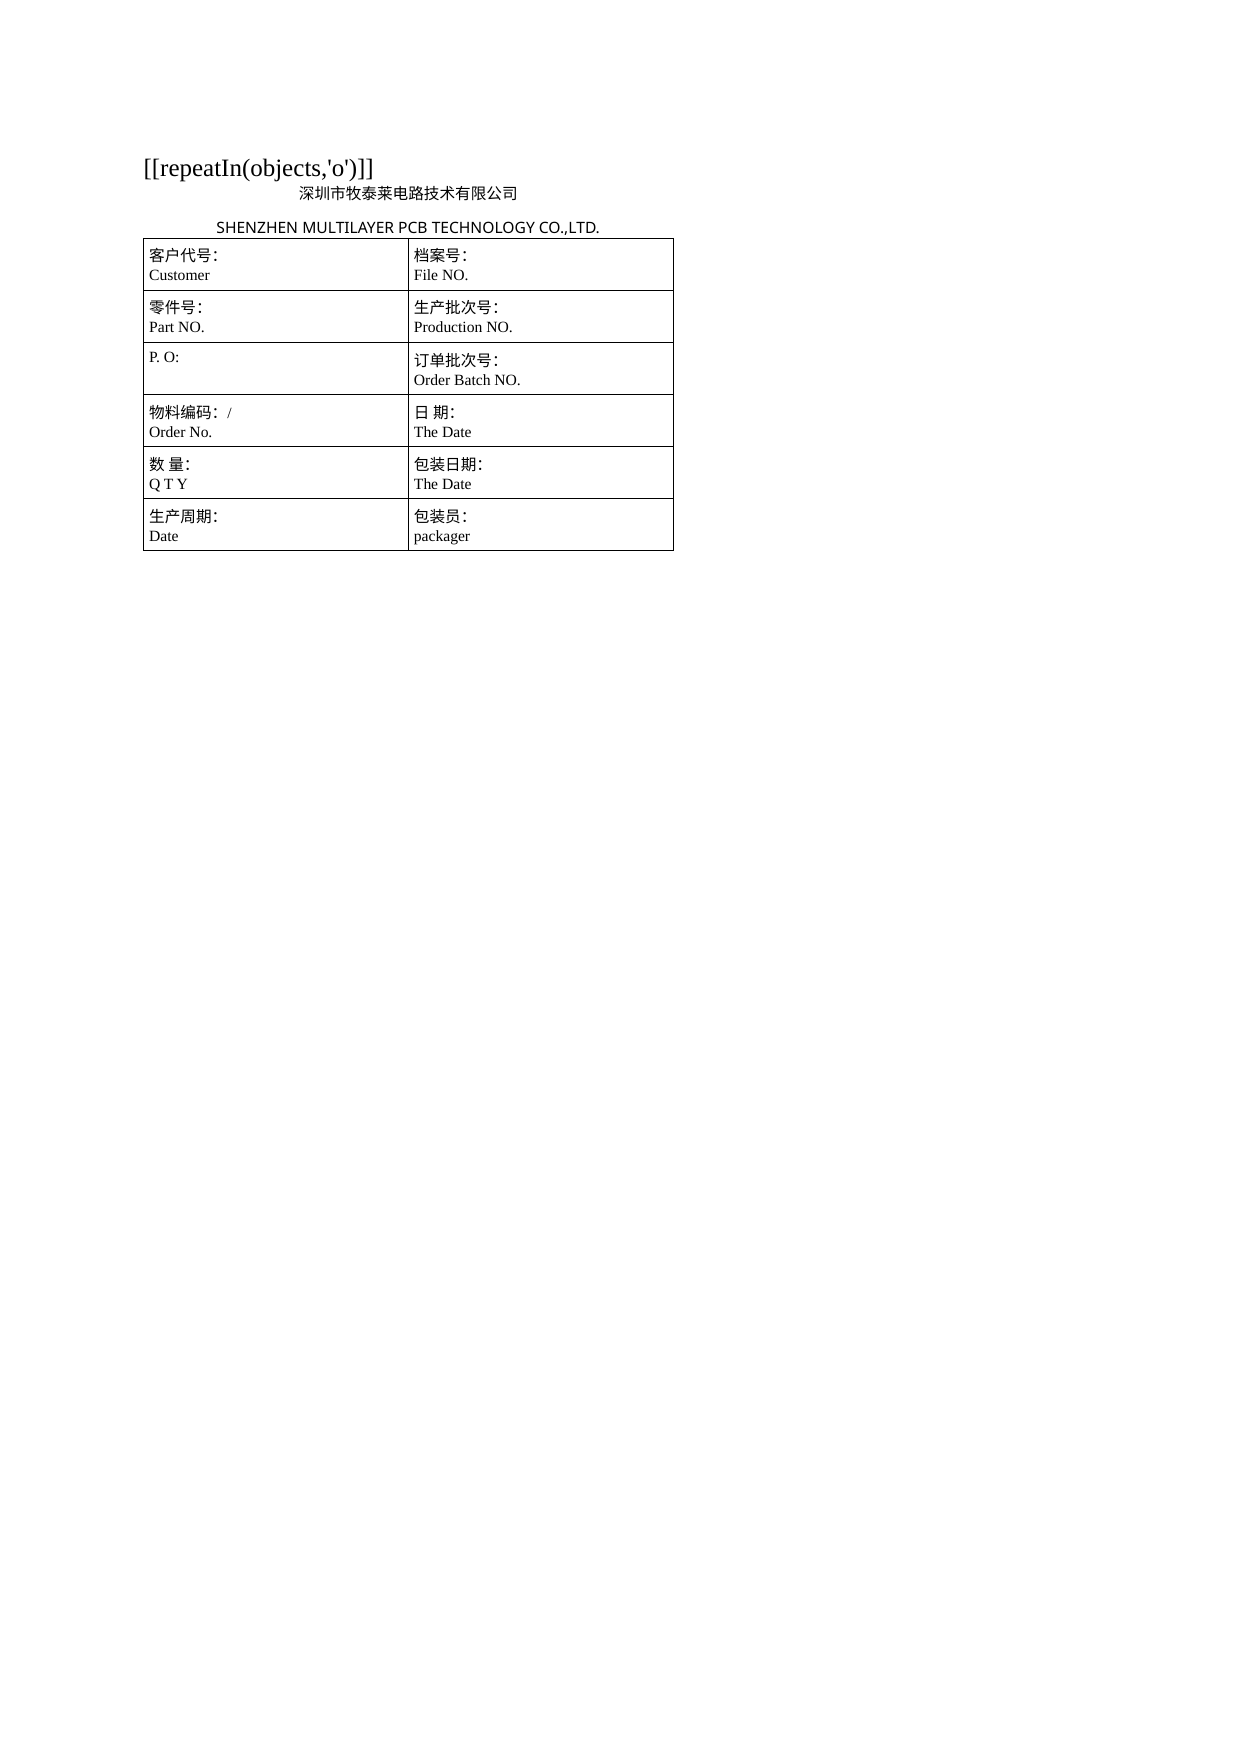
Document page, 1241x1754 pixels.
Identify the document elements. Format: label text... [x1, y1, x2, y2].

table_cell 生产周期： Date [144, 499, 408, 550]
table_cell 包装员： packager [409, 499, 673, 550]
table_cell P. O: [144, 343, 408, 394]
table_cell 数 量： Q T Y [144, 447, 408, 498]
table_cell 零件号： Part NO. [144, 291, 408, 342]
table_header 客户代号： Customer [144, 239, 408, 290]
table_cell 订单批次号： Order Batch NO. [409, 343, 673, 394]
table_cell 包装日期： The Date [409, 447, 673, 498]
table_header [[repeatIn(objects,'o')]] 深圳市牧泰莱电路技术有限公司 SHENZHEN MULTILAYER PCB TECHNOLOGY CO.,LTD. [138, 148, 679, 597]
table_cell 日 期： The Date [409, 395, 673, 446]
table_header 档案号： File NO. [409, 239, 673, 290]
table_cell 物料编码：/ Order No. [144, 395, 408, 446]
table_cell 生产批次号： Production NO. [409, 291, 673, 342]
